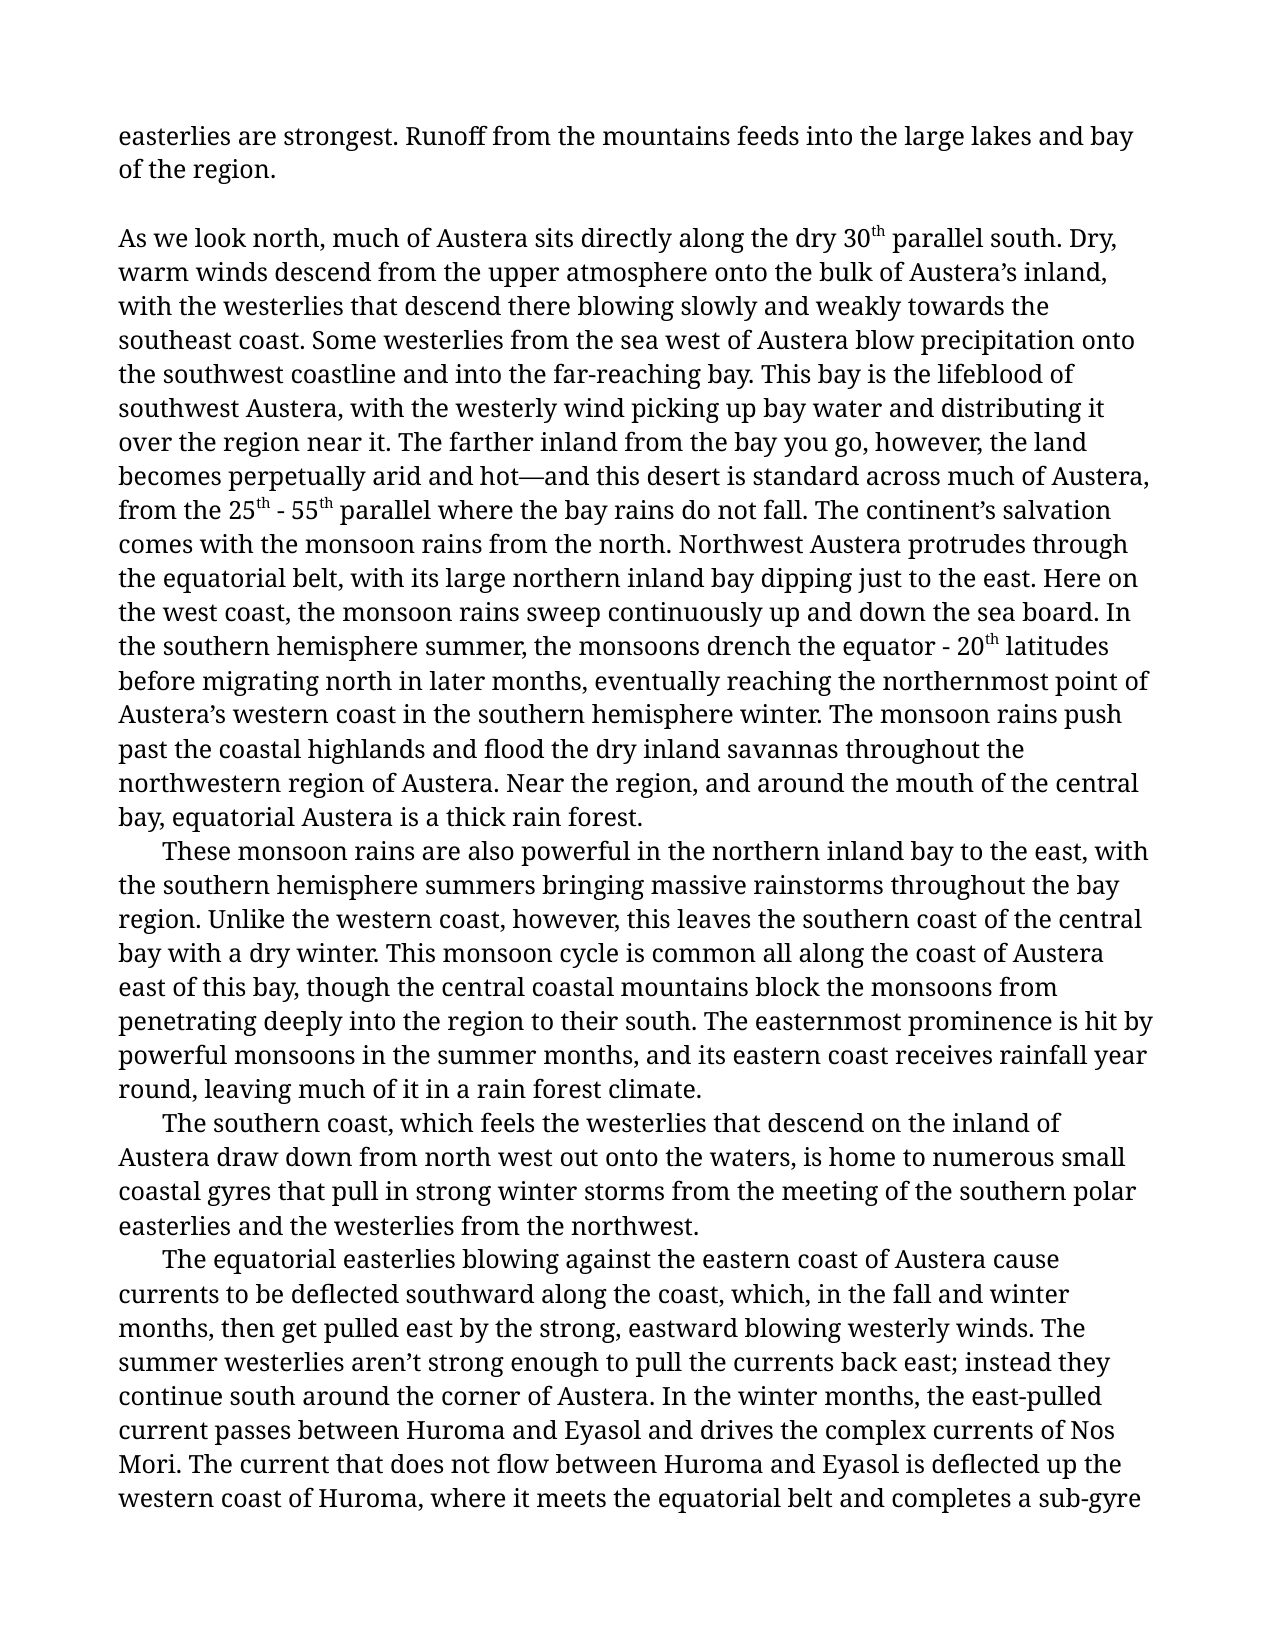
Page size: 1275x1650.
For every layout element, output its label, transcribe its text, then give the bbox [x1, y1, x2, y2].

text easterlies are strongest. Runoff from the mountains feeds into the large lakes and bay of the region. [118, 118, 1157, 186]
text The southern coast, which feels the westerlies that descend on the inland of Austera draw down from north west out onto the waters, is home to numerous small coastal gyres that pull in strong winter storms from the meeting of the southern polar easterlies and the westerlies from the northwest. [118, 1106, 1157, 1242]
text These monsoon rains are also powerful in the northern inland bay to the east, with the southern hemisphere summers bringing massive rainstorms throughout the bay region. Unlike the western coast, however, this leaves the southern coast of the central bay with a dry winter. This monsoon cycle is common all along the coast of Austera east of this bay, though the central coastal mountains block the monsoons from penetrating deeply into the region to their south. The easternmost prominence is hit by powerful monsoons in the summer months, and its eastern coast receives rainfall year round, leaving much of it in a rain forest climate. [118, 833, 1157, 1106]
text The equatorial easterlies blowing against the eastern coast of Austera cause currents to be deflected southward along the coast, which, in the fall and winter months, then get pulled east by the strong, eastward blowing westerly winds. The summer westerlies aren’t strong enough to pull the currents back east; instead they continue south around the corner of Austera. In the winter months, the east-pulled current passes between Huroma and Eyasol and drives the complex currents of Nos Mori. The current that does not flow between Huroma and Eyasol is deflected up the western coast of Huroma, where it meets the equatorial belt and completes a sub-gyre [118, 1242, 1157, 1515]
text As we look north, much of Austera sits directly along the dry 30th parallel south. Dry, warm winds descend from the upper atmosphere onto the bulk of Austera’s inland, with the westerlies that descend there blowing slowly and weakly towards the southeast coast. Some westerlies from the sea west of Austera blow precipitation onto the southwest coastline and into the far-reaching bay. This bay is the lifeblood of southwest Austera, with the westerly wind picking up bay water and distributing it over the region near it. The farther inland from the bay you go, however, the land becomes perpetually arid and hot—and this desert is standard across much of Austera, from the 25th - 55th parallel where the bay rains do not fall. The continent’s salvation comes with the monsoon rains from the north. Northwest Austera protrudes through the equatorial belt, with its large northern inland bay dipping just to the east. Here on the west coast, the monsoon rains sweep continuously up and down the sea board. In the southern hemisphere summer, the monsoons drench the equator - 20th latitudes before migrating north in later months, eventually reaching the northernmost point of Austera’s western coast in the southern hemisphere winter. The monsoon rains push past the coastal highlands and flood the dry inland savannas throughout the northwestern region of Austera. Near the region, and around the mouth of the central bay, equatorial Austera is a thick rain forest. [118, 220, 1157, 833]
